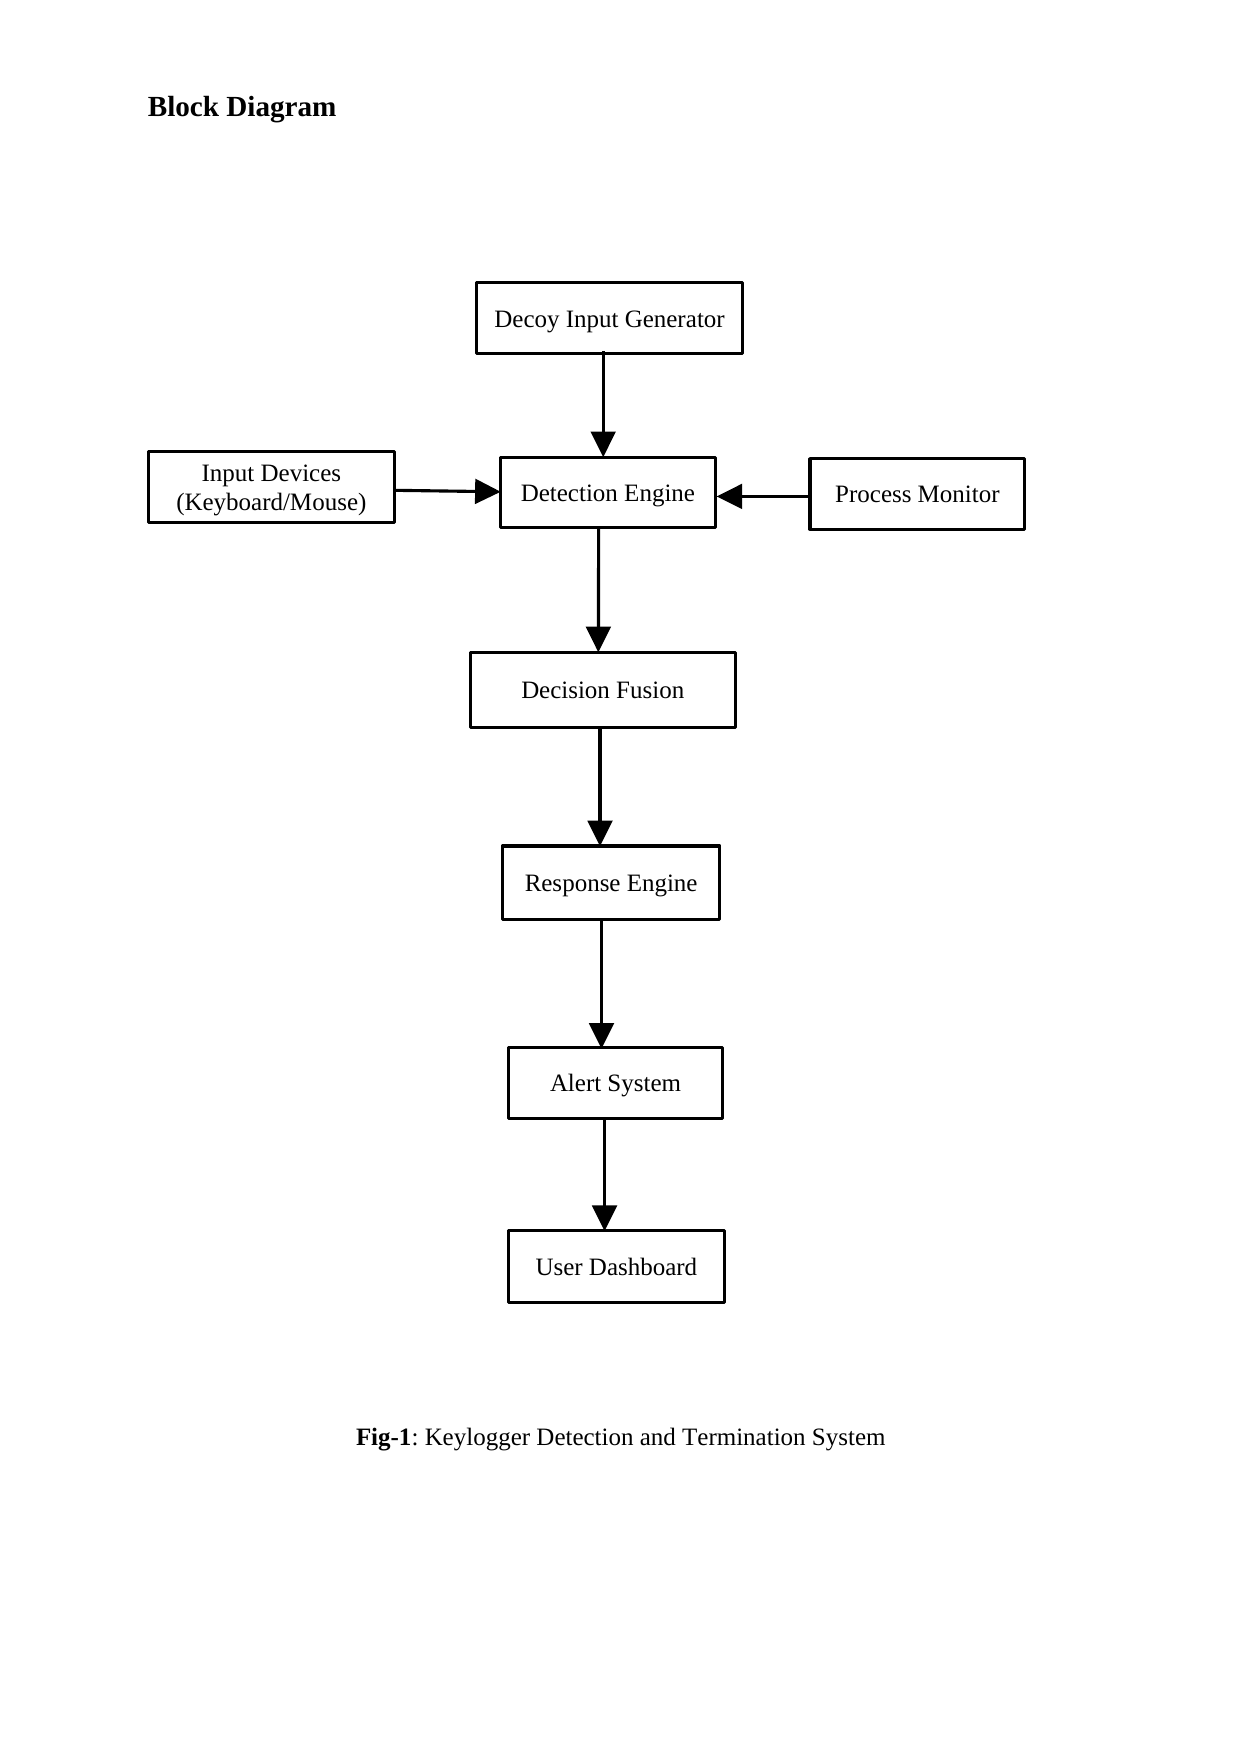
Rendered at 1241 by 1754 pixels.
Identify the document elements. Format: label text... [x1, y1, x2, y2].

text Block Diagram [148, 89, 1093, 122]
